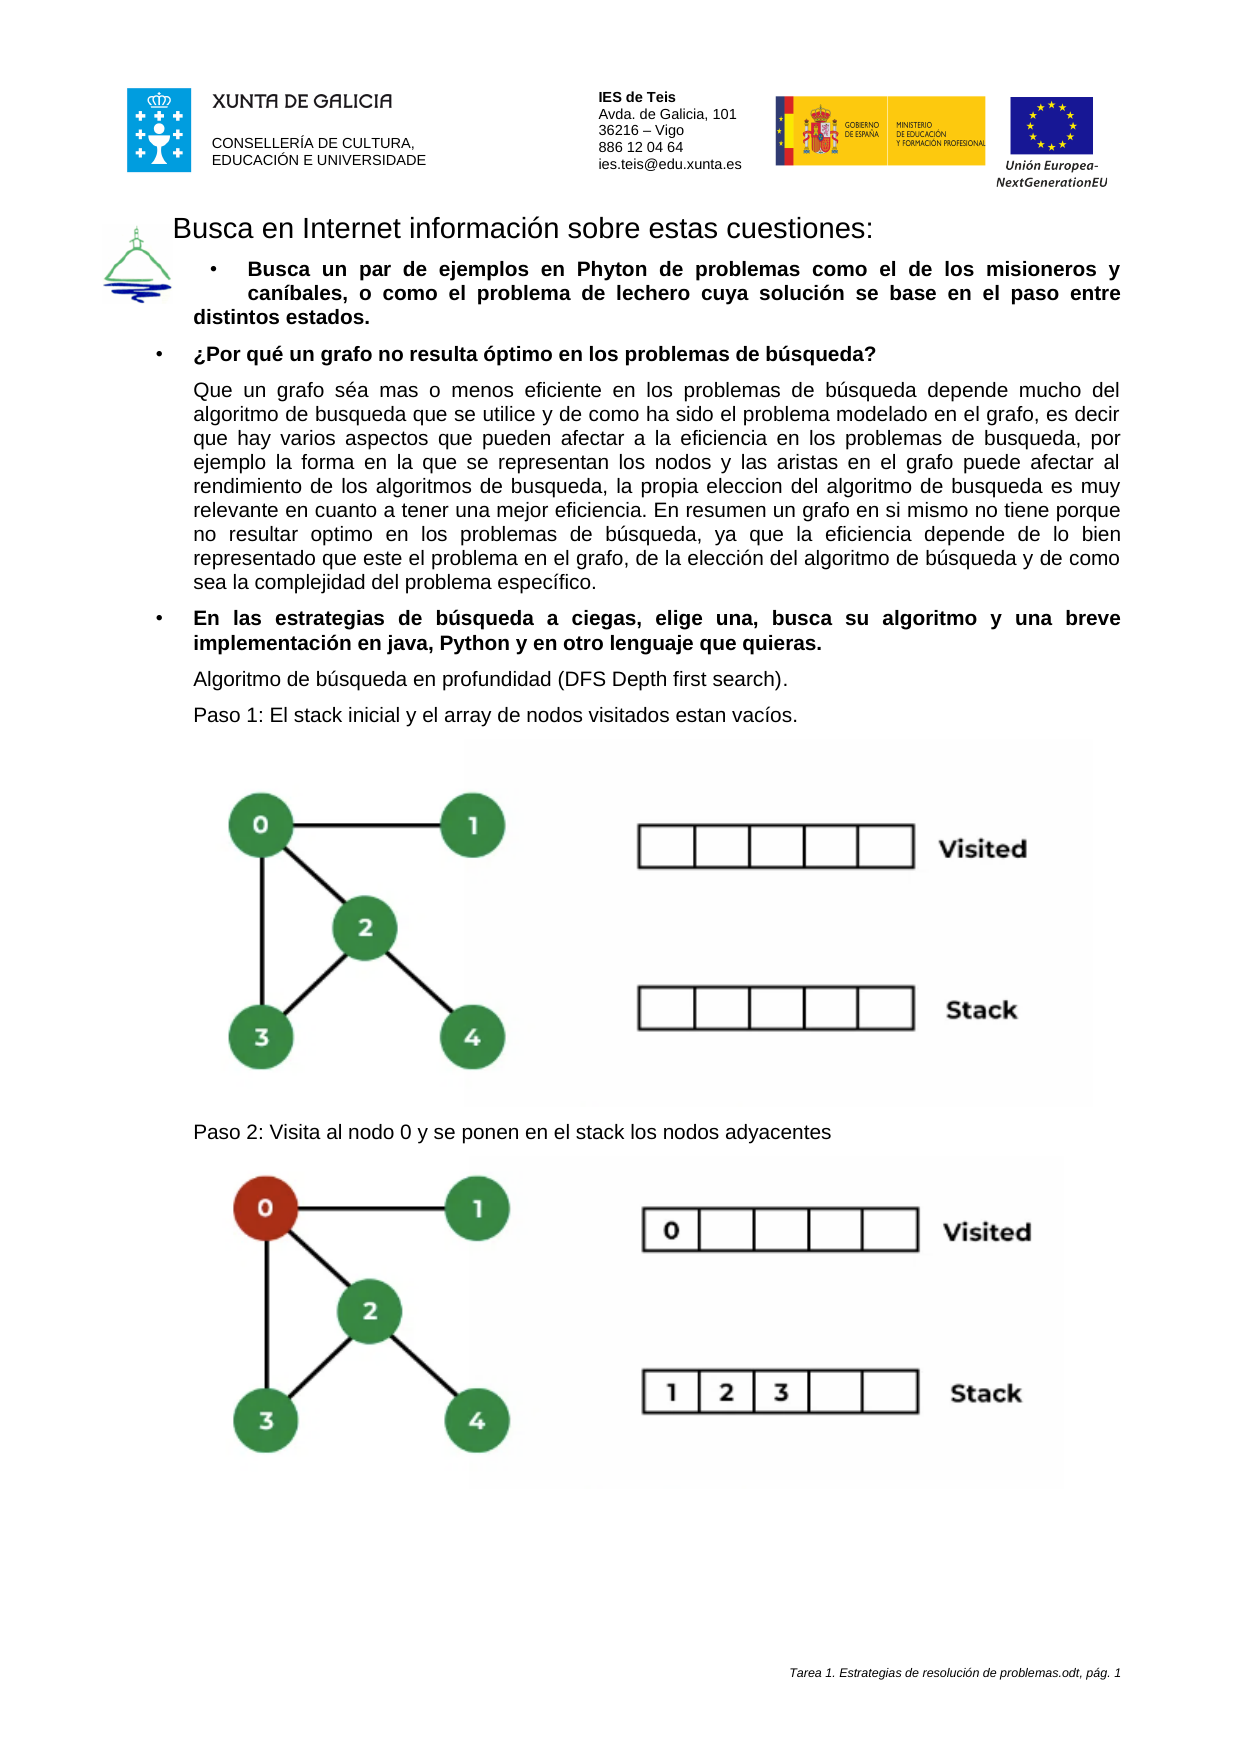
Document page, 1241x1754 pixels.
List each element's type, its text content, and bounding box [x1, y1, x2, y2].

text Algoritmo de búsqueda en profundidad (DFS Depth first search). [193, 667, 1122, 691]
list Busca un par de ejemplos en Phyton de problemas como el de los misioneros y caníbales, o como el problema de lechero cuya solución se base en el paso entre distintos estados. [156, 257, 1122, 329]
text Busca en Internet información sobre estas cuestiones: [118, 211, 1122, 244]
text Paso 2: Visita al nodo 0 y se ponen en el stack los nodos adyacentes [193, 1119, 1122, 1143]
text Paso 1: El stack inicial y el array de nodos visitados estan vacíos. [193, 703, 1122, 727]
text Que un grafo séa mas o menos eficiente en los problemas de búsqueda depende mucho del algoritmo de busqueda que se utilice y de como ha sido el problema modelado en el grafo, es decir que hay varios aspectos que pueden afectar a la eficiencia en los problemas de busqueda, por ejemplo la forma en la que se representan los nodos y las aristas en el grafo puede afectar al rendimiento de los algoritmos de busqueda, la propia eleccion del algoritmo de busqueda es muy relevante en cuanto a tener una mejor eficiencia. En resumen un grafo en si mismo no tiene porque no resultar optimo en los problemas de búsqueda, ya que la eficiencia depende de lo bien representado que este el problema en el grafo, de la elección del algoritmo de búsqueda y de como sea la complejidad del problema específico. [193, 378, 1122, 594]
list ¿Por qué un grafo no resulta óptimo en los problemas de búsqueda? [156, 342, 1122, 366]
list En las estrategias de búsqueda a ciegas, elige una, busca su algoritmo y una breve implementación en java, Python y en otro lenguaje que quieras. [156, 606, 1122, 654]
